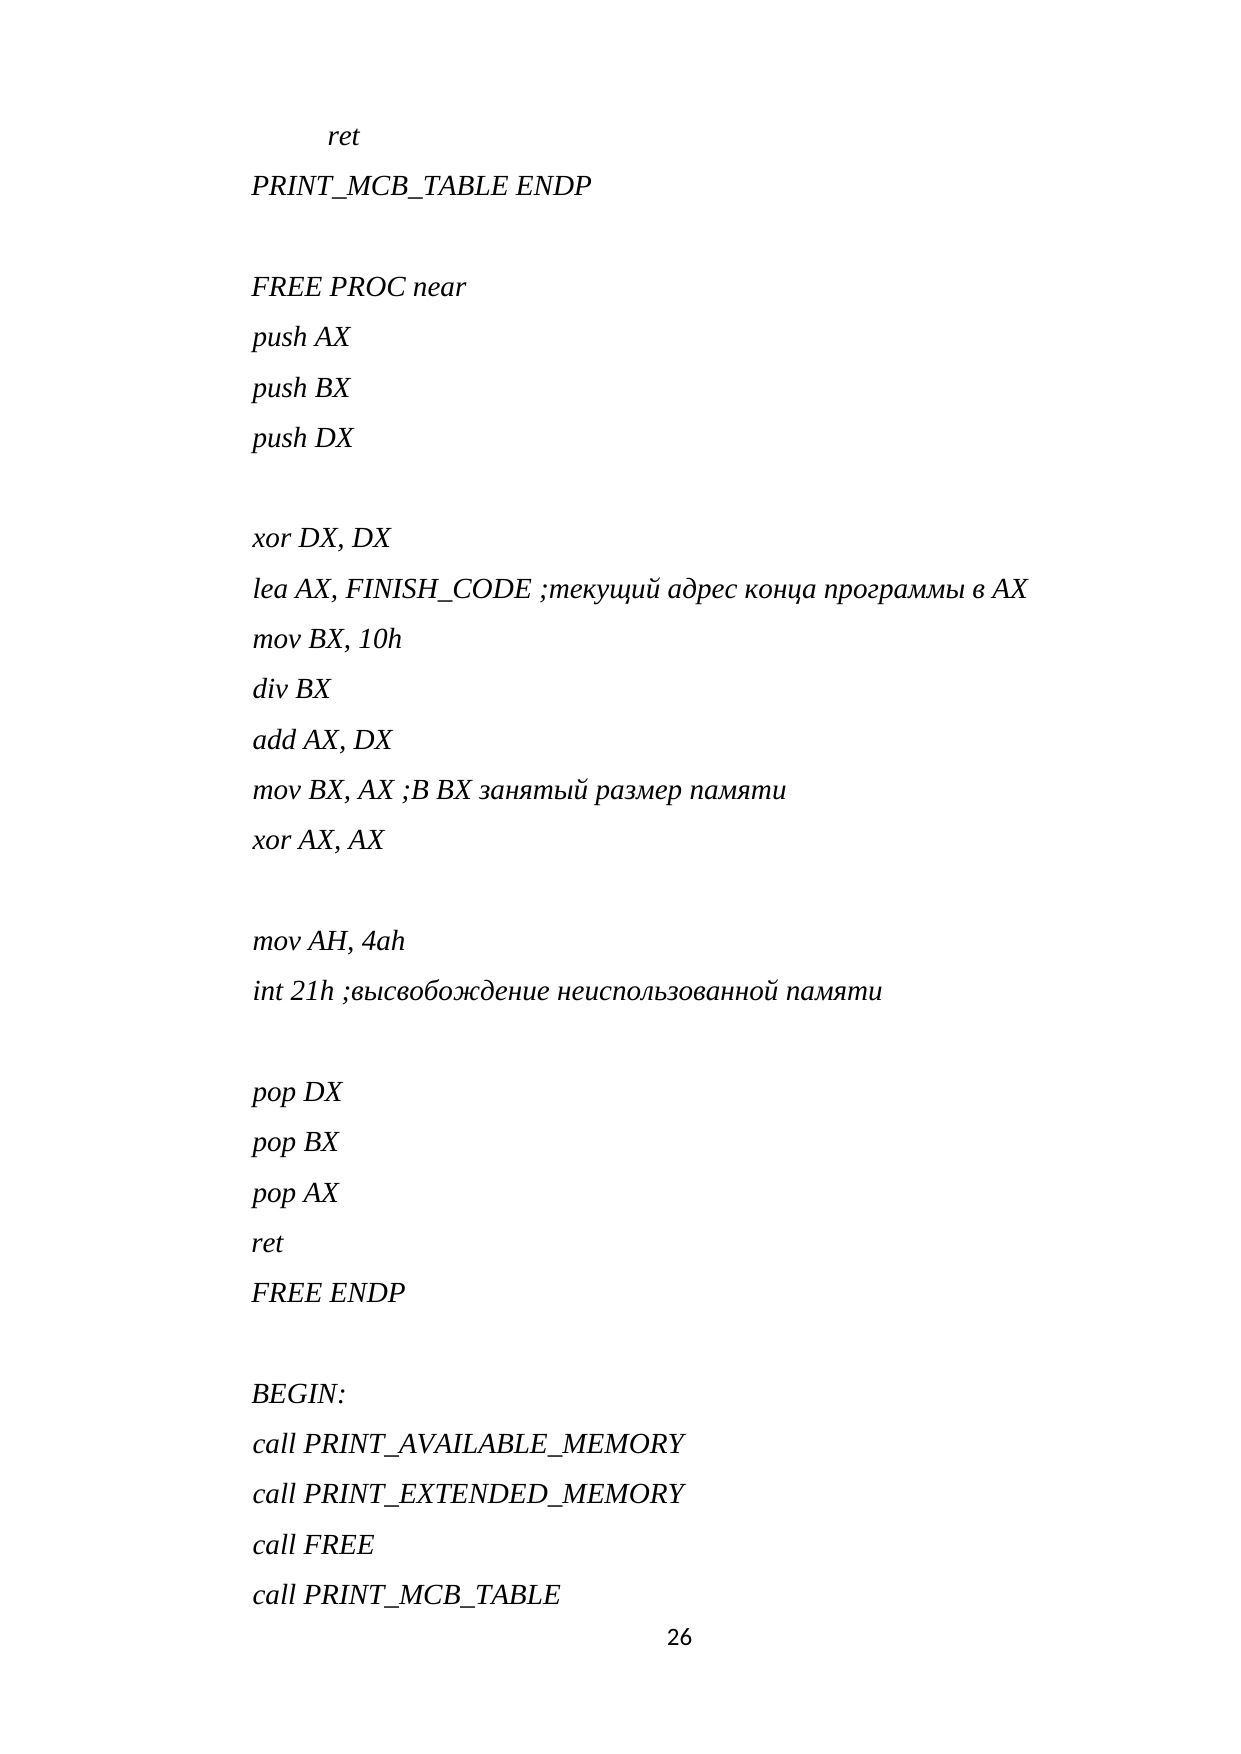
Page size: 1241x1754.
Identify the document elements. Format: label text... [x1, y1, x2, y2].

text call PRINT_EXTENDED_MEMORY [177, 1477, 1181, 1510]
text lea AX, FINISH_CODE ;текущий адрес конца программы в AX [177, 571, 1181, 604]
text call FREE [177, 1527, 1181, 1560]
text PRINT_MCB_TABLE ENDP [177, 168, 1181, 202]
text mov BX, 10h [177, 621, 1181, 655]
text push AX [177, 319, 1181, 353]
text FREE PROC near [177, 269, 1181, 303]
text xor AX, AX [177, 822, 1181, 856]
text mov AH, 4ah [177, 923, 1181, 957]
text ret [177, 1225, 1181, 1258]
text push DX [177, 420, 1181, 453]
text pop DX [177, 1074, 1181, 1108]
text call PRINT_MCB_TABLE [177, 1577, 1181, 1611]
text call PRINT_AVAILABLE_MEMORY [177, 1426, 1181, 1460]
text add AX, DX [177, 722, 1181, 755]
text push BX [177, 370, 1181, 403]
text int 21h ;высвобождение неиспользованной памяти [177, 973, 1181, 1007]
text xor DX, DX [177, 521, 1181, 554]
text FREE ENDP [177, 1275, 1181, 1309]
text div BX [177, 672, 1181, 705]
text ret [177, 118, 1181, 152]
text mov BX, AX ;В BX занятый размер памяти [177, 772, 1181, 806]
text pop AX [177, 1175, 1181, 1208]
text BEGIN: [177, 1376, 1181, 1409]
text pop BX [177, 1124, 1181, 1158]
